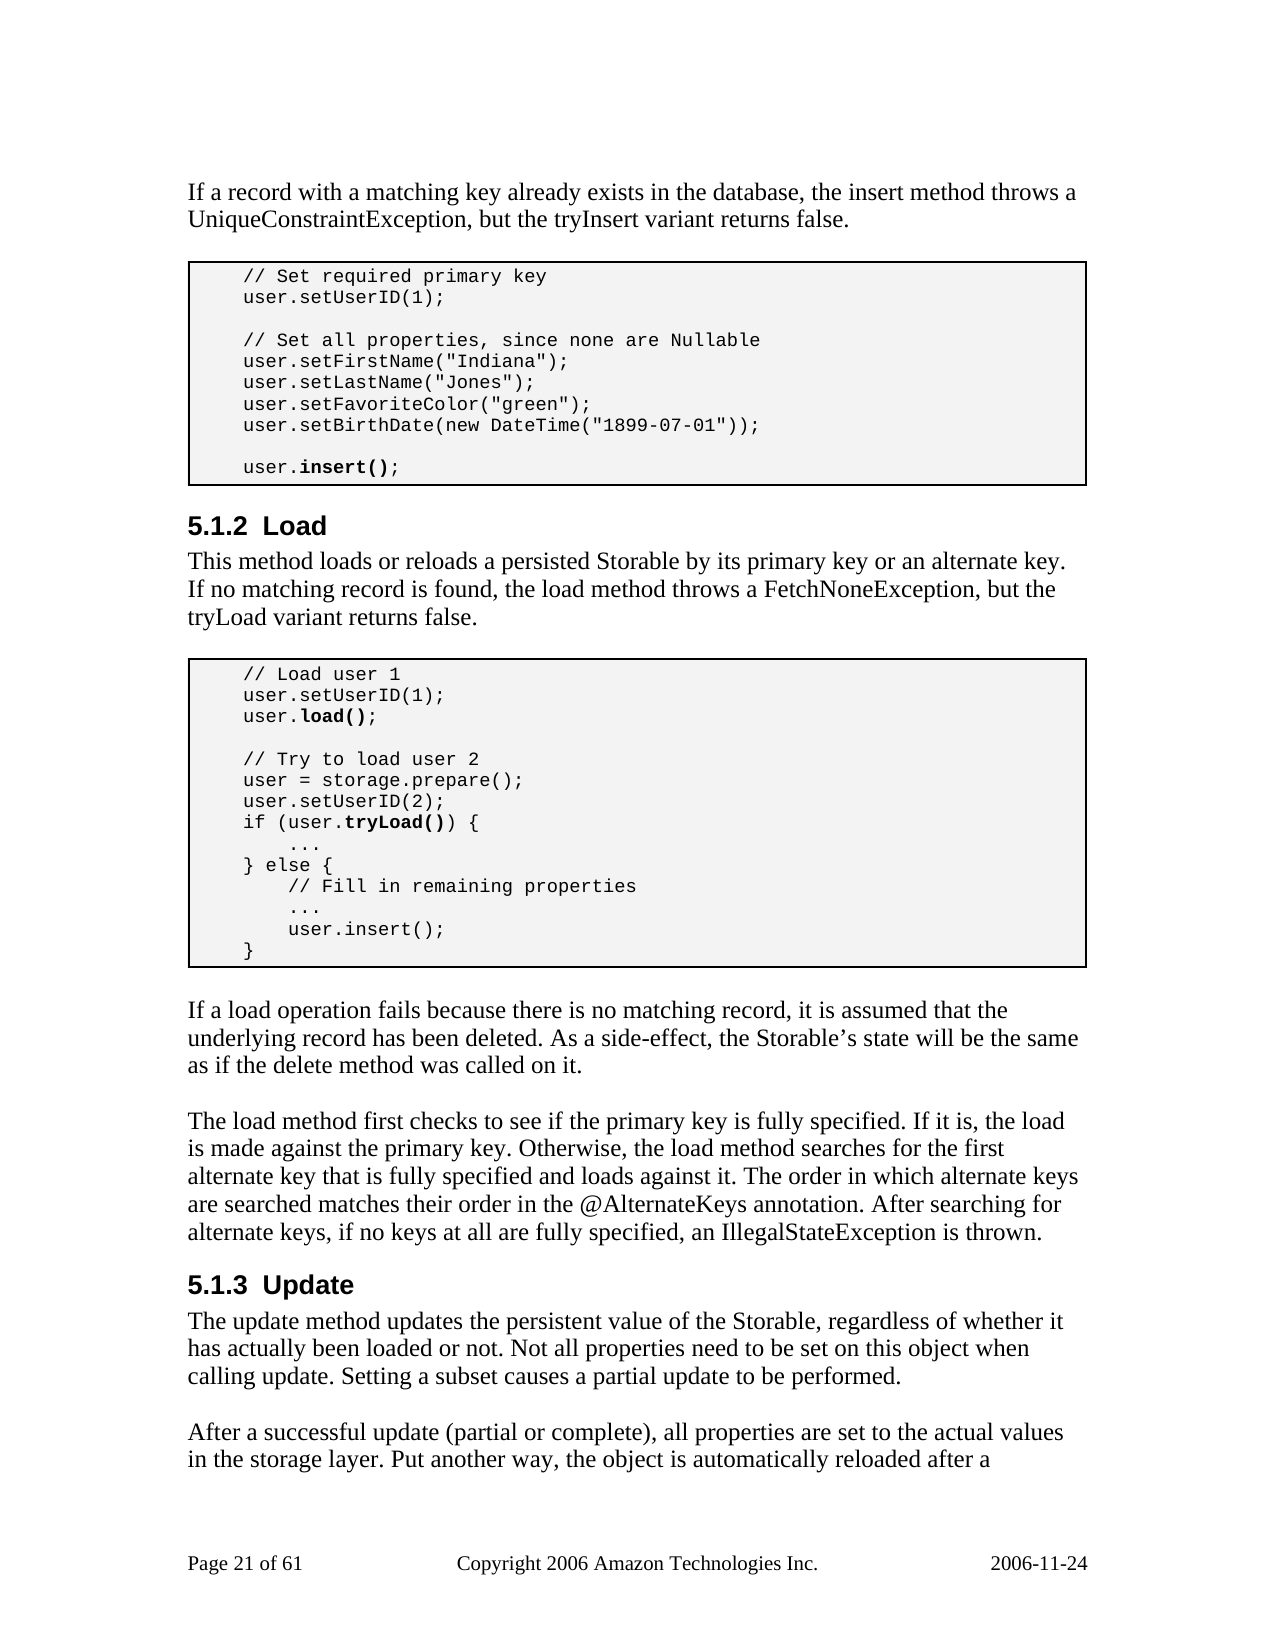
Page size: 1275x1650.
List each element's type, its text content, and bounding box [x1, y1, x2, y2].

text // Load user 1 [190, 660, 1085, 679]
text } else { [190, 849, 1085, 871]
text if (user.tryLoad()) { [190, 807, 1085, 828]
text The update method updates the persistent value of the Storable, regardless of whether it has actually been loaded or not. Not all properties need to be set on this object when calling update. Setting a subset causes a partial update to be performed. [187, 1307, 1087, 1390]
text user = storage.prepare(); [190, 764, 1085, 786]
text ... [190, 892, 1085, 913]
text user.setUserID(2); [190, 786, 1085, 807]
text ... [190, 828, 1085, 849]
text user.load(); [190, 701, 1085, 722]
text } [190, 934, 1085, 966]
text user.setFirstName("Indiana"); [190, 346, 1085, 367]
text The load method first checks to see if the primary key is fully specified. If it is, the load is made against the primary key. Otherwise, the load method searches for the first alternate key that is fully specified and loads against it. The order in which alternate keys are searched matches their order in the @AlternateKeys annotation. After searching for alternate keys, if no keys at all are fully specified, an IllegalStateException is thrown. [187, 1107, 1087, 1245]
text user.insert(); [190, 452, 1085, 484]
text user.setLastName("Jones"); [190, 367, 1085, 388]
text After a successful update (partial or complete), all properties are set to the actual values in the storage layer. Put another way, the object is automatically reloaded after a [187, 1418, 1087, 1473]
text // Set all properties, since none are Nullable [190, 324, 1085, 346]
text // Fill in remaining properties [190, 871, 1085, 892]
text user.setBirthDate(new DateTime("1899-07-01")); [190, 409, 1085, 431]
subtitle Load [187, 511, 1087, 541]
text // Try to load user 2 [190, 743, 1085, 764]
text // Set required primary key [190, 263, 1085, 282]
text If a record with a matching key already exists in the database, the insert method throws a UniqueConstraintException, but the tryInsert variant returns false. [187, 178, 1087, 233]
text user.setUserID(1); [190, 282, 1085, 303]
subtitle Update [187, 1270, 1087, 1301]
text This method loads or reloads a persisted Storable by its primary key or an alternate key. If no matching record is found, the load method throws a FetchNoneException, but the tryLoad variant returns false. [187, 547, 1087, 631]
text If a load operation fails because there is no matching record, it is assumed that the underlying record has been deleted. As a side-effect, the Storable’s state will be the same as if the delete method was called on it. [187, 996, 1087, 1079]
text user.insert(); [190, 913, 1085, 934]
text user.setFavoriteColor("green"); [190, 388, 1085, 409]
text user.setUserID(1); [190, 679, 1085, 701]
